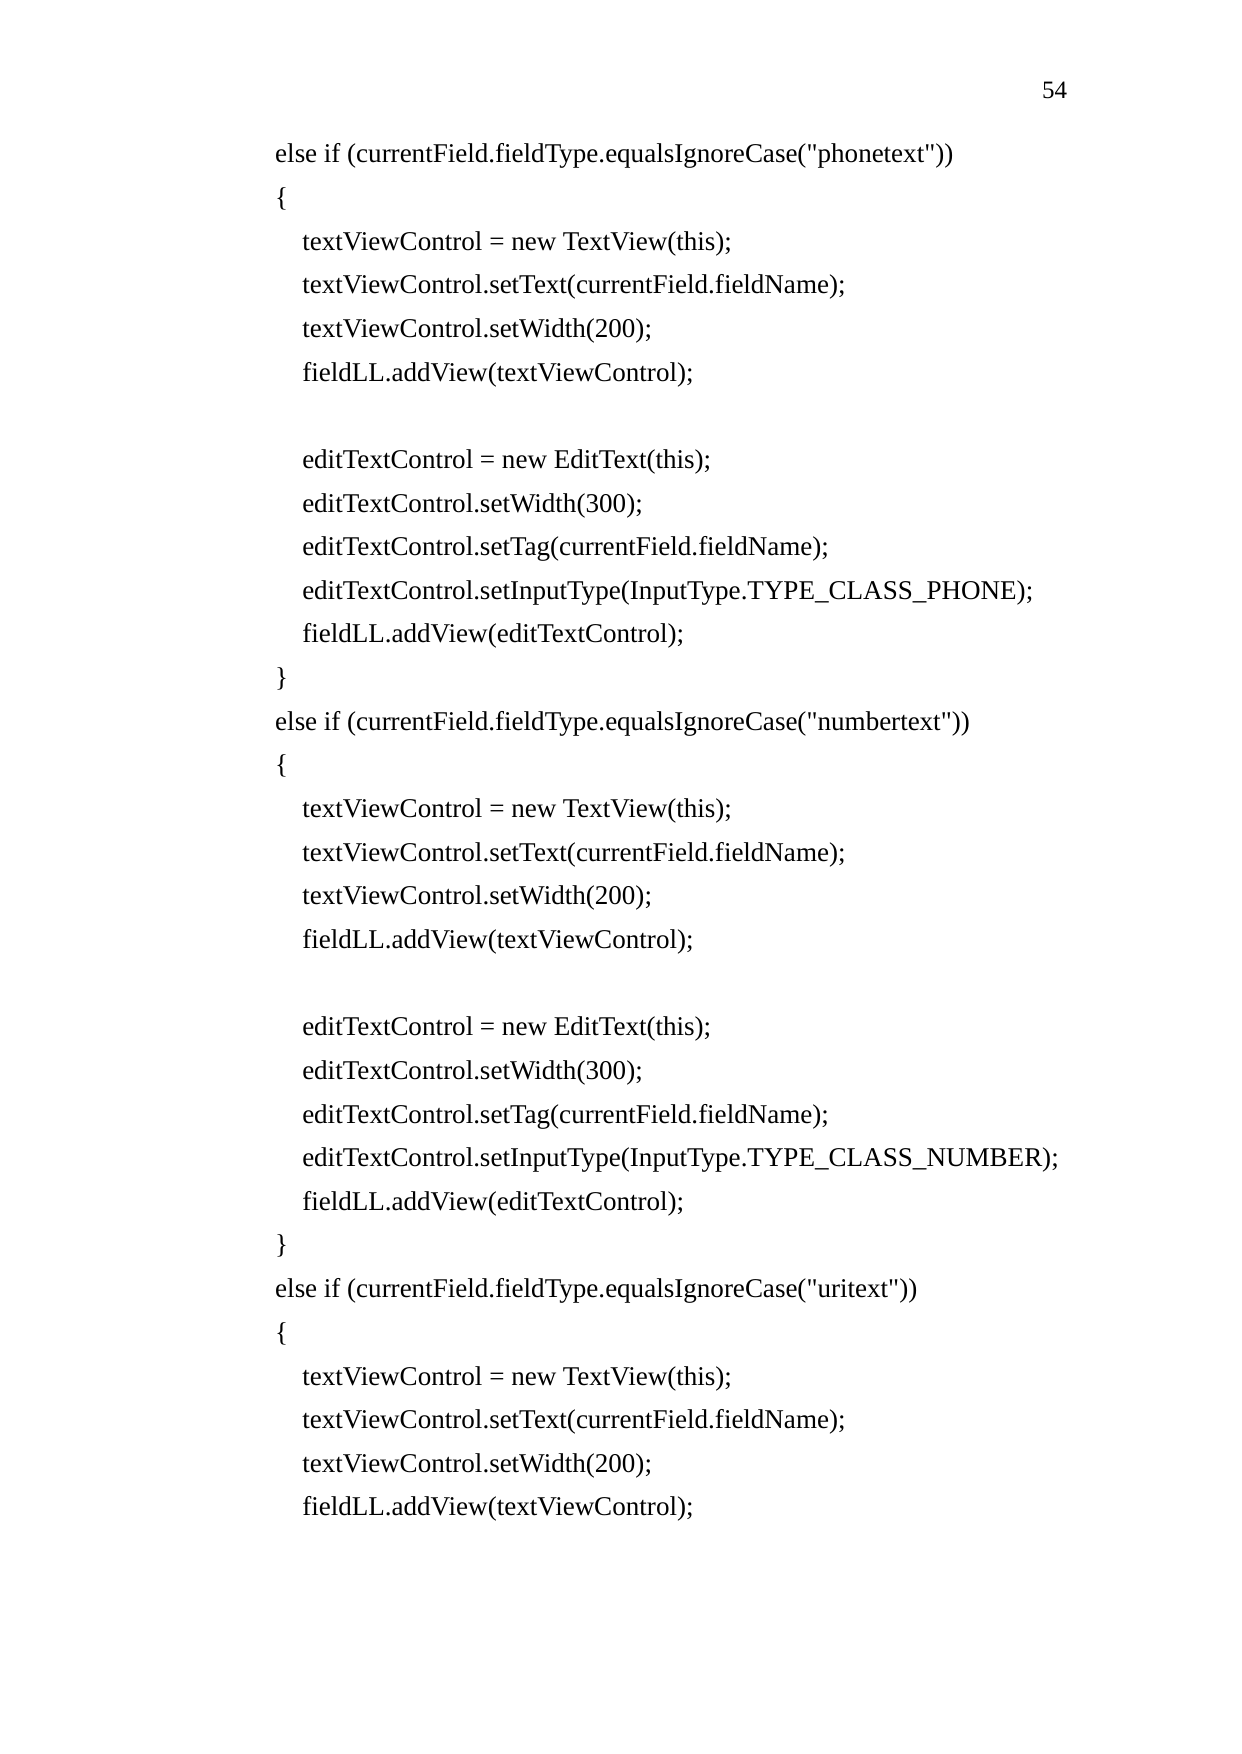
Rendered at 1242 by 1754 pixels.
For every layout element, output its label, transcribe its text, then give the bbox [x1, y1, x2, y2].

text editTextControl.setTag(currentField.fieldName); [167, 1098, 1067, 1129]
text fieldLL.addView(textViewControl); [167, 356, 1067, 387]
text textViewControl.setText(currentField.fieldName); [167, 836, 1067, 867]
text textViewControl.setText(currentField.fieldName); [167, 1403, 1067, 1434]
text editTextControl.setWidth(300); [167, 487, 1067, 518]
text editTextControl.setInputType(InputType.TYPE_CLASS_NUMBER); [167, 1141, 1067, 1172]
text { [167, 748, 1067, 780]
text editTextControl = new EditText(this); [167, 443, 1067, 474]
text textViewControl.setWidth(200); [167, 1447, 1067, 1478]
text fieldLL.addView(textViewControl); [167, 1491, 1067, 1522]
text textViewControl.setWidth(200); [167, 879, 1067, 911]
text else if (currentField.fieldType.equalsIgnoreCase("uritext")) [167, 1272, 1067, 1303]
text } [167, 661, 1067, 692]
text else if (currentField.fieldType.equalsIgnoreCase("numbertext")) [167, 705, 1067, 736]
text fieldLL.addView(textViewControl); [167, 923, 1067, 954]
text else if (currentField.fieldType.equalsIgnoreCase("phonetext")) [167, 137, 1067, 169]
text editTextControl.setWidth(300); [167, 1054, 1067, 1085]
text textViewControl.setText(currentField.fieldName); [167, 268, 1067, 299]
text } [167, 1229, 1067, 1260]
text fieldLL.addView(editTextControl); [167, 618, 1067, 649]
text editTextControl.setInputType(InputType.TYPE_CLASS_PHONE); [167, 574, 1067, 605]
text textViewControl.setWidth(200); [167, 312, 1067, 343]
text textViewControl = new TextView(this); [167, 225, 1067, 256]
text textViewControl = new TextView(this); [167, 792, 1067, 823]
text fieldLL.addView(editTextControl); [167, 1185, 1067, 1216]
text { [167, 1316, 1067, 1347]
text { [167, 181, 1067, 212]
text editTextControl = new EditText(this); [167, 1010, 1067, 1042]
text editTextControl.setTag(currentField.fieldName); [167, 530, 1067, 561]
text textViewControl = new TextView(this); [167, 1359, 1067, 1391]
